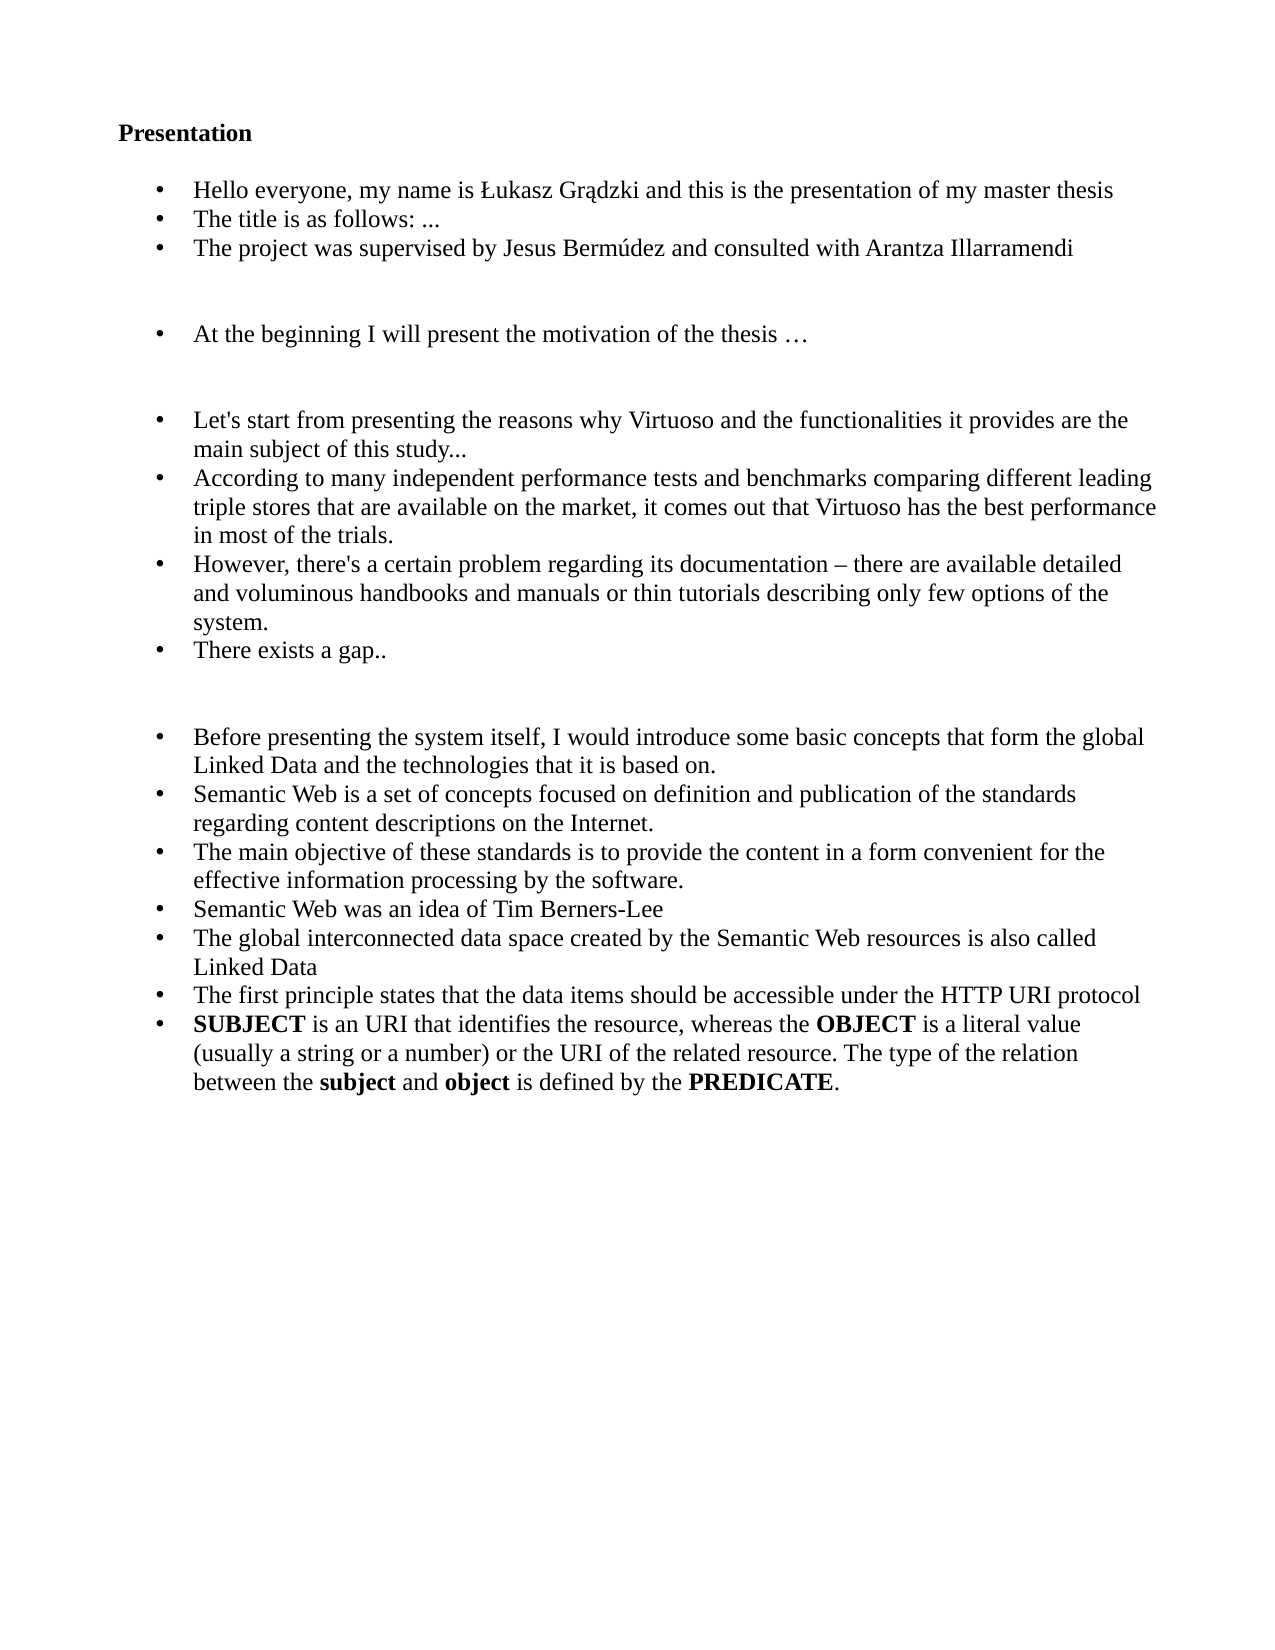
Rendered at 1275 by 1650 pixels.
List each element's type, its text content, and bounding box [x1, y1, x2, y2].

list At the beginning I will present the motivation of the thesis … [156, 319, 1157, 348]
list The title is as follows: ... [156, 204, 1157, 233]
list Let's start from presenting the reasons why Virtuoso and the functionalities it provides are the main subject of this study... [156, 406, 1157, 463]
list There exists a gap.. [156, 636, 1157, 664]
list SUBJECT is an URI that identifies the resource, whereas the OBJECT is a literal value (usually a string or a number) or the URI of the related resource. The type of the relation between the subject and object is defined by the PREDICATE. [156, 1009, 1157, 1096]
list Hello everyone, my name is Łukasz Grądzki and this is the presentation of my master thesis [156, 176, 1157, 204]
list Semantic Web was an idea of Tim Berners-Lee [156, 894, 1157, 923]
list The global interconnected data space created by the Semantic Web resources is also called Linked Data [156, 923, 1157, 981]
list The main objective of these standards is to provide the content in a form convenient for the effective information processing by the software. [156, 837, 1157, 894]
list The first principle states that the data items should be accessible under the HTTP URI protocol [156, 981, 1157, 1009]
list According to many independent performance tests and benchmarks comparing different leading triple stores that are available on the market, it comes out that Virtuoso has the best performance in most of the trials. [156, 463, 1157, 549]
list However, there's a certain problem regarding its documentation – there are available detailed and voluminous handbooks and manuals or thin tutorials describing only few options of the system. [156, 549, 1157, 636]
list Before presenting the system itself, I would introduce some basic concepts that form the global Linked Data and the technologies that it is based on. [156, 722, 1157, 779]
text Presentation [118, 118, 1157, 147]
list The project was supervised by Jesus Bermúdez and consulted with Arantza Illarramendi [156, 233, 1157, 262]
list Semantic Web is a set of concepts focused on definition and publication of the standards regarding content descriptions on the Internet. [156, 779, 1157, 837]
